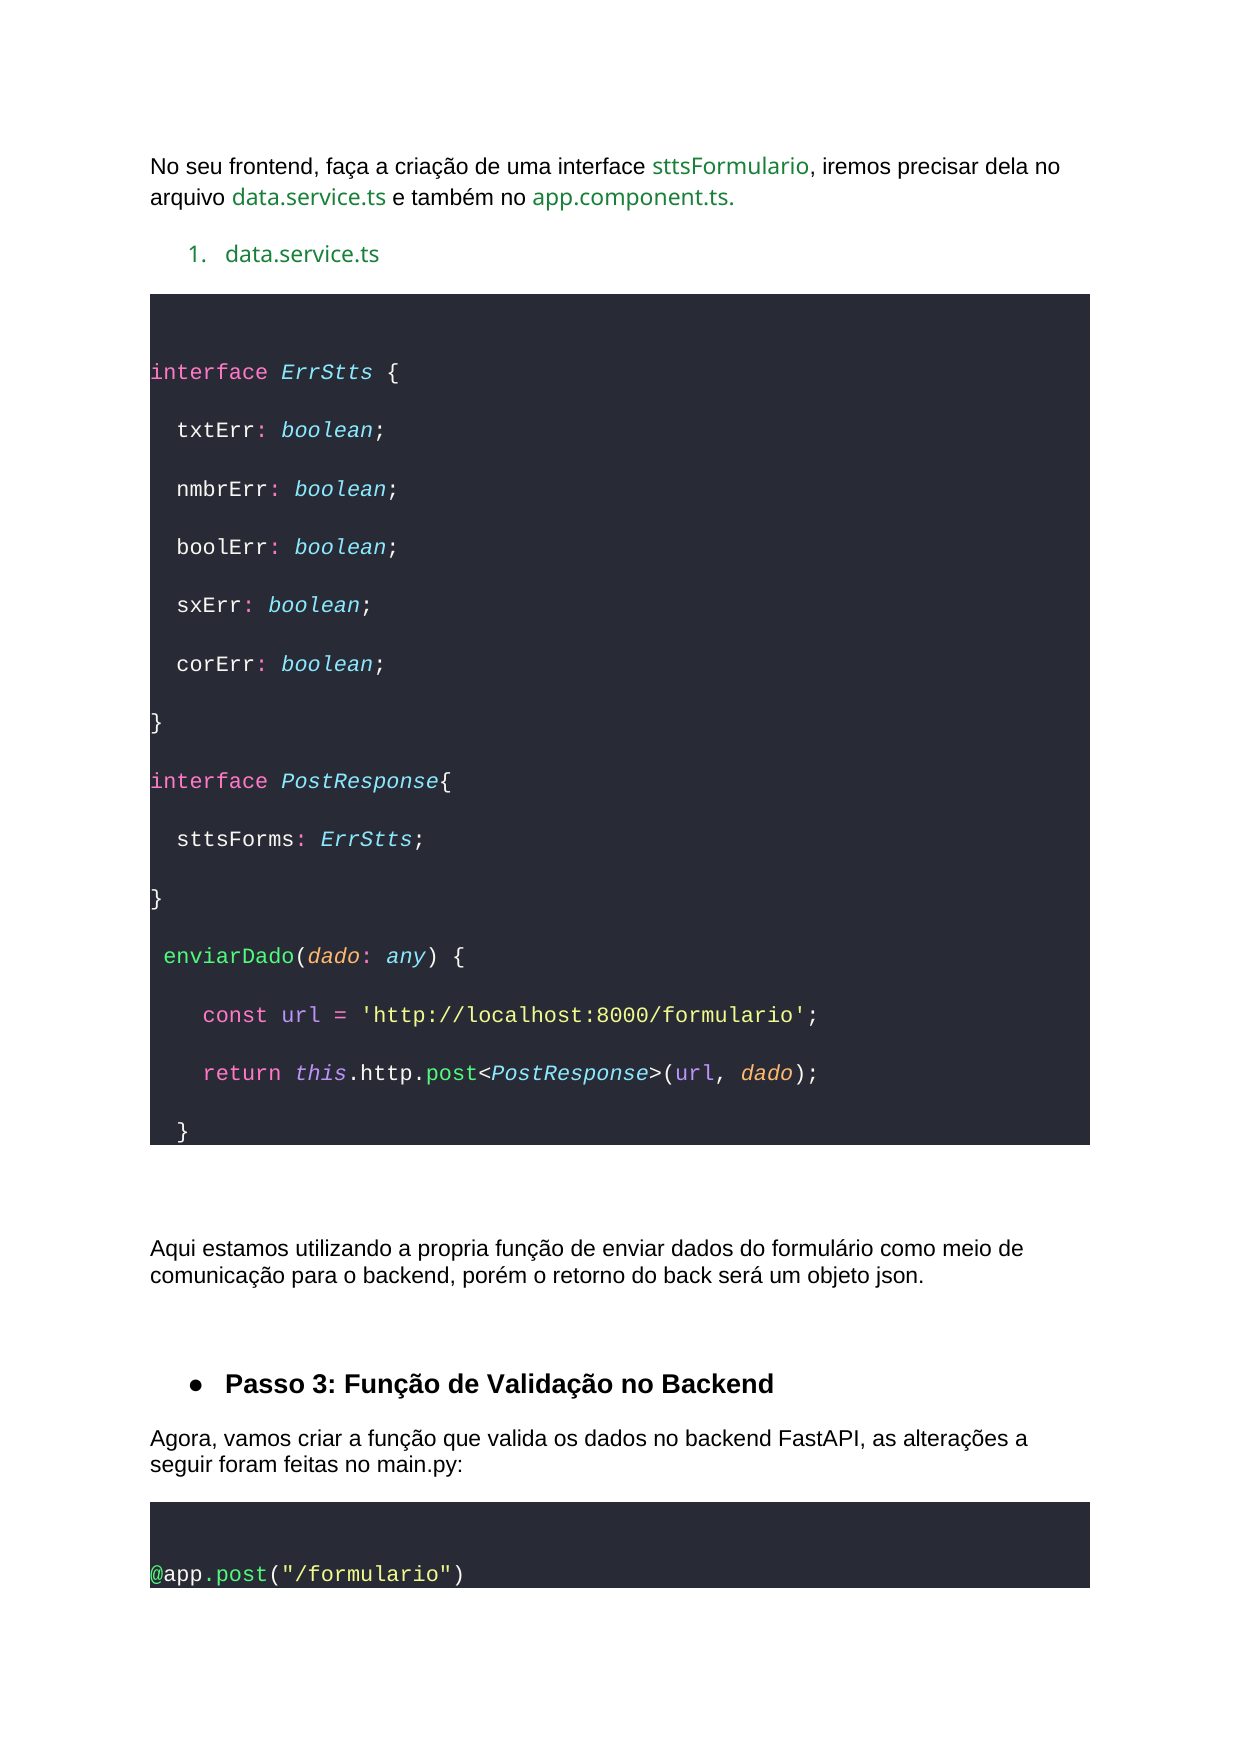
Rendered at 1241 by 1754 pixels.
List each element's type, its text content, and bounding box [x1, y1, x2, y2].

text Aqui estamos utilizando a propria função de enviar dados do formulário como meio de comunicação para o backend, porém o retorno do back será um objeto json. [150, 1235, 1090, 1288]
text nmbrErr: boolean; [150, 478, 1090, 503]
text } [150, 887, 1090, 912]
text } [150, 712, 1090, 736]
text sttsForms: ErrStts; [150, 828, 1090, 853]
text sxErr: boolean; [150, 595, 1090, 619]
text @app.post("/formulario") [150, 1563, 1090, 1588]
text boolErr: boolean; [150, 536, 1090, 561]
text No seu frontend, faça a criação de uma interface sttsFormulario, iremos precisar dela no arquivo data.service.ts e também no app.component.ts. [150, 150, 1090, 212]
text interface ErrStts { [150, 361, 1090, 386]
text Agora, vamos criar a função que valida os dados no backend FastAPI, as alterações a seguir foram feitas no main.py: [150, 1425, 1090, 1477]
subtitle Passo 3: Função de Validação no Backend [187, 1368, 1090, 1400]
text corErr: boolean; [150, 653, 1090, 678]
text interface PostResponse{ [150, 770, 1090, 795]
text enviarDado(dado: any) { [150, 945, 1090, 970]
text } [150, 1121, 1090, 1145]
list data.service.ts [187, 237, 1090, 269]
text txtErr: boolean; [150, 419, 1090, 444]
text return this.http.post<PostResponse>(url, dado); [150, 1062, 1090, 1087]
text const url = 'http://localhost:8000/formulario'; [150, 1004, 1090, 1028]
